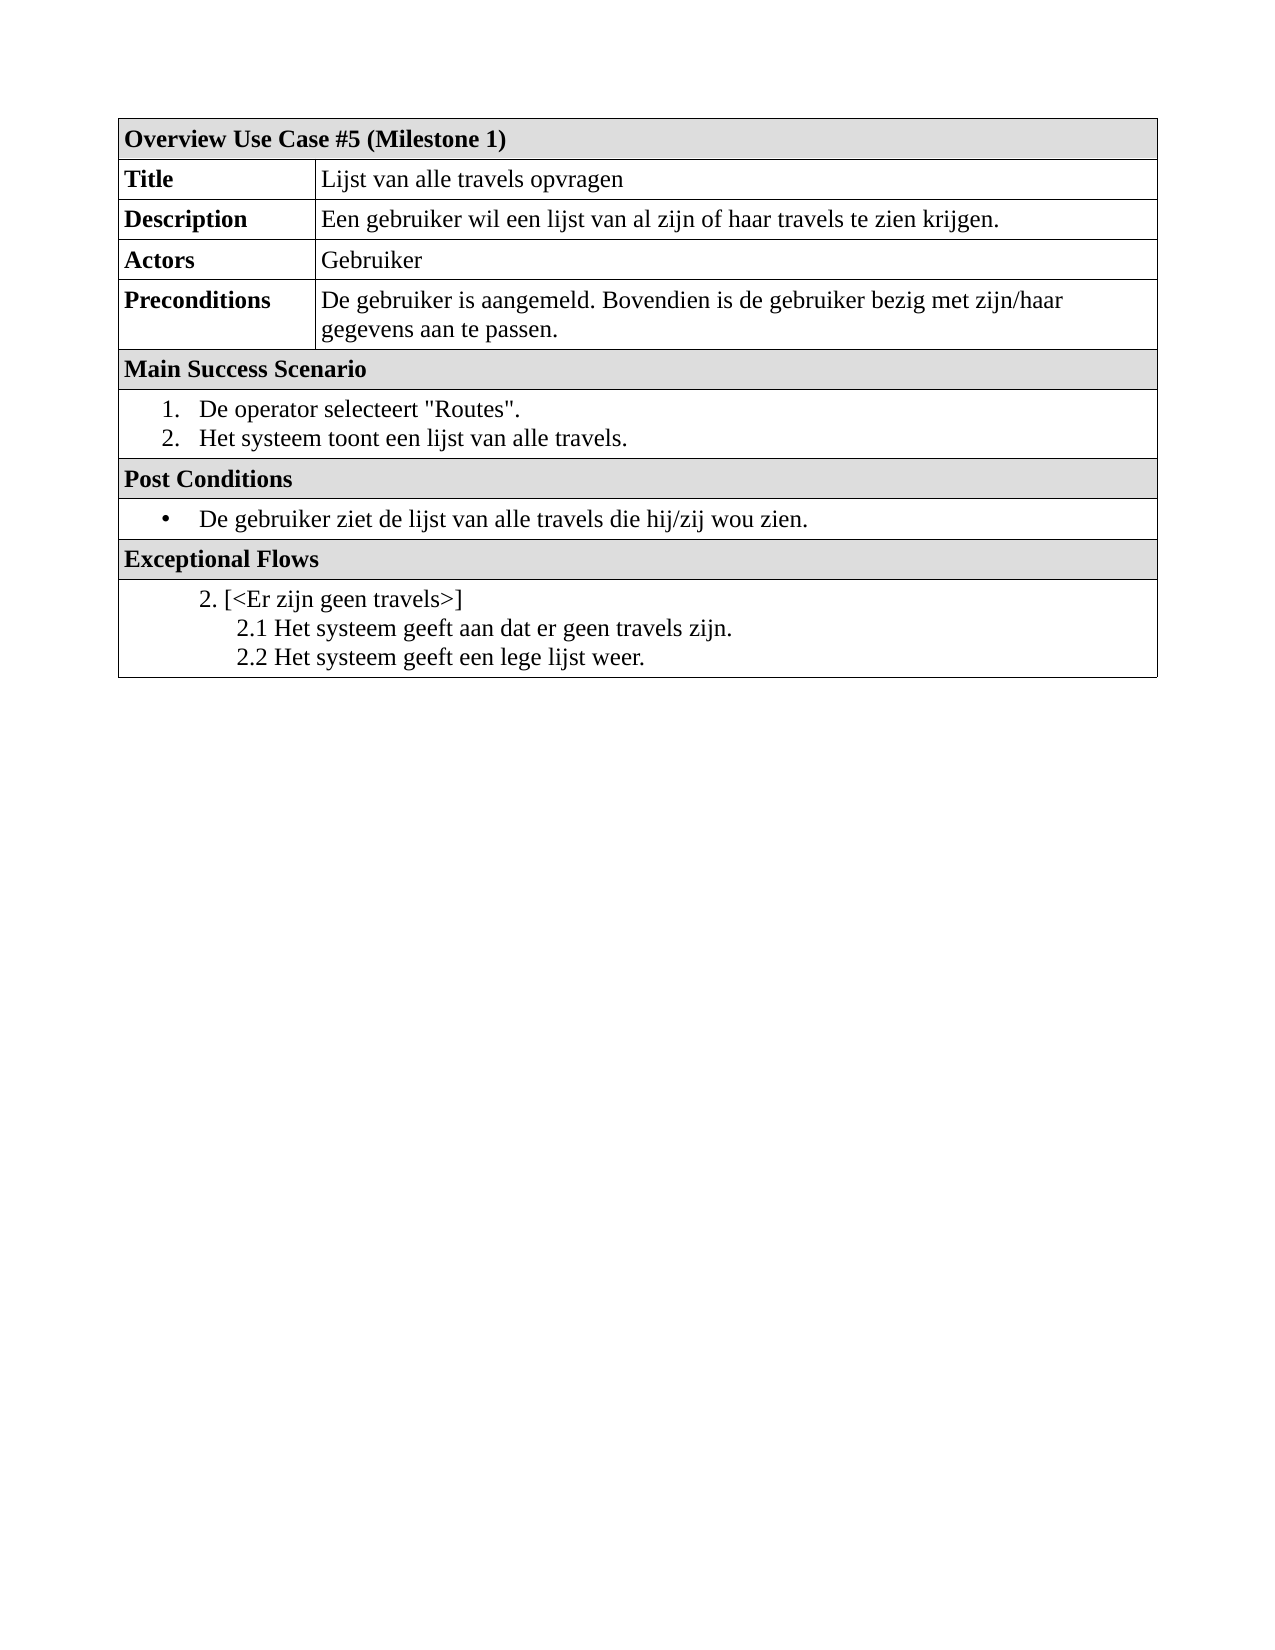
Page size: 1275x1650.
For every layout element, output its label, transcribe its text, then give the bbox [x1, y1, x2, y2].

table_cell De gebruiker is aangemeld. Bovendien is de gebruiker bezig met zijn/haar gegevens aan te passen. [316, 280, 1157, 348]
table_cell De gebruiker ziet de lijst van alle travels die hij/zij wou zien. [119, 499, 1157, 538]
table_cell 2. [<Er zijn geen travels>] 2.1 Het systeem geeft aan dat er geen travels zijn. 2.2 Het systeem geeft een lege lijst weer. [119, 580, 1157, 677]
table_cell Description [119, 200, 315, 239]
table_cell Exceptional Flows [119, 540, 1157, 579]
table_cell De operator selecteert "Routes". Het systeem toont een lijst van alle travels. [119, 390, 1157, 458]
table_cell Actors [119, 240, 315, 279]
table_cell Preconditions [119, 280, 315, 348]
table_cell Gebruiker [316, 240, 1157, 279]
table_cell Post Conditions [119, 459, 1157, 498]
table_cell Title [119, 160, 315, 199]
table_cell Lijst van alle travels opvragen [316, 160, 1157, 199]
table_cell Main Success Scenario [119, 350, 1157, 389]
table_cell Een gebruiker wil een lijst van al zijn of haar travels te zien krijgen. [316, 200, 1157, 239]
table_header Overview Use Case #5 (Milestone 1) [119, 119, 1157, 158]
